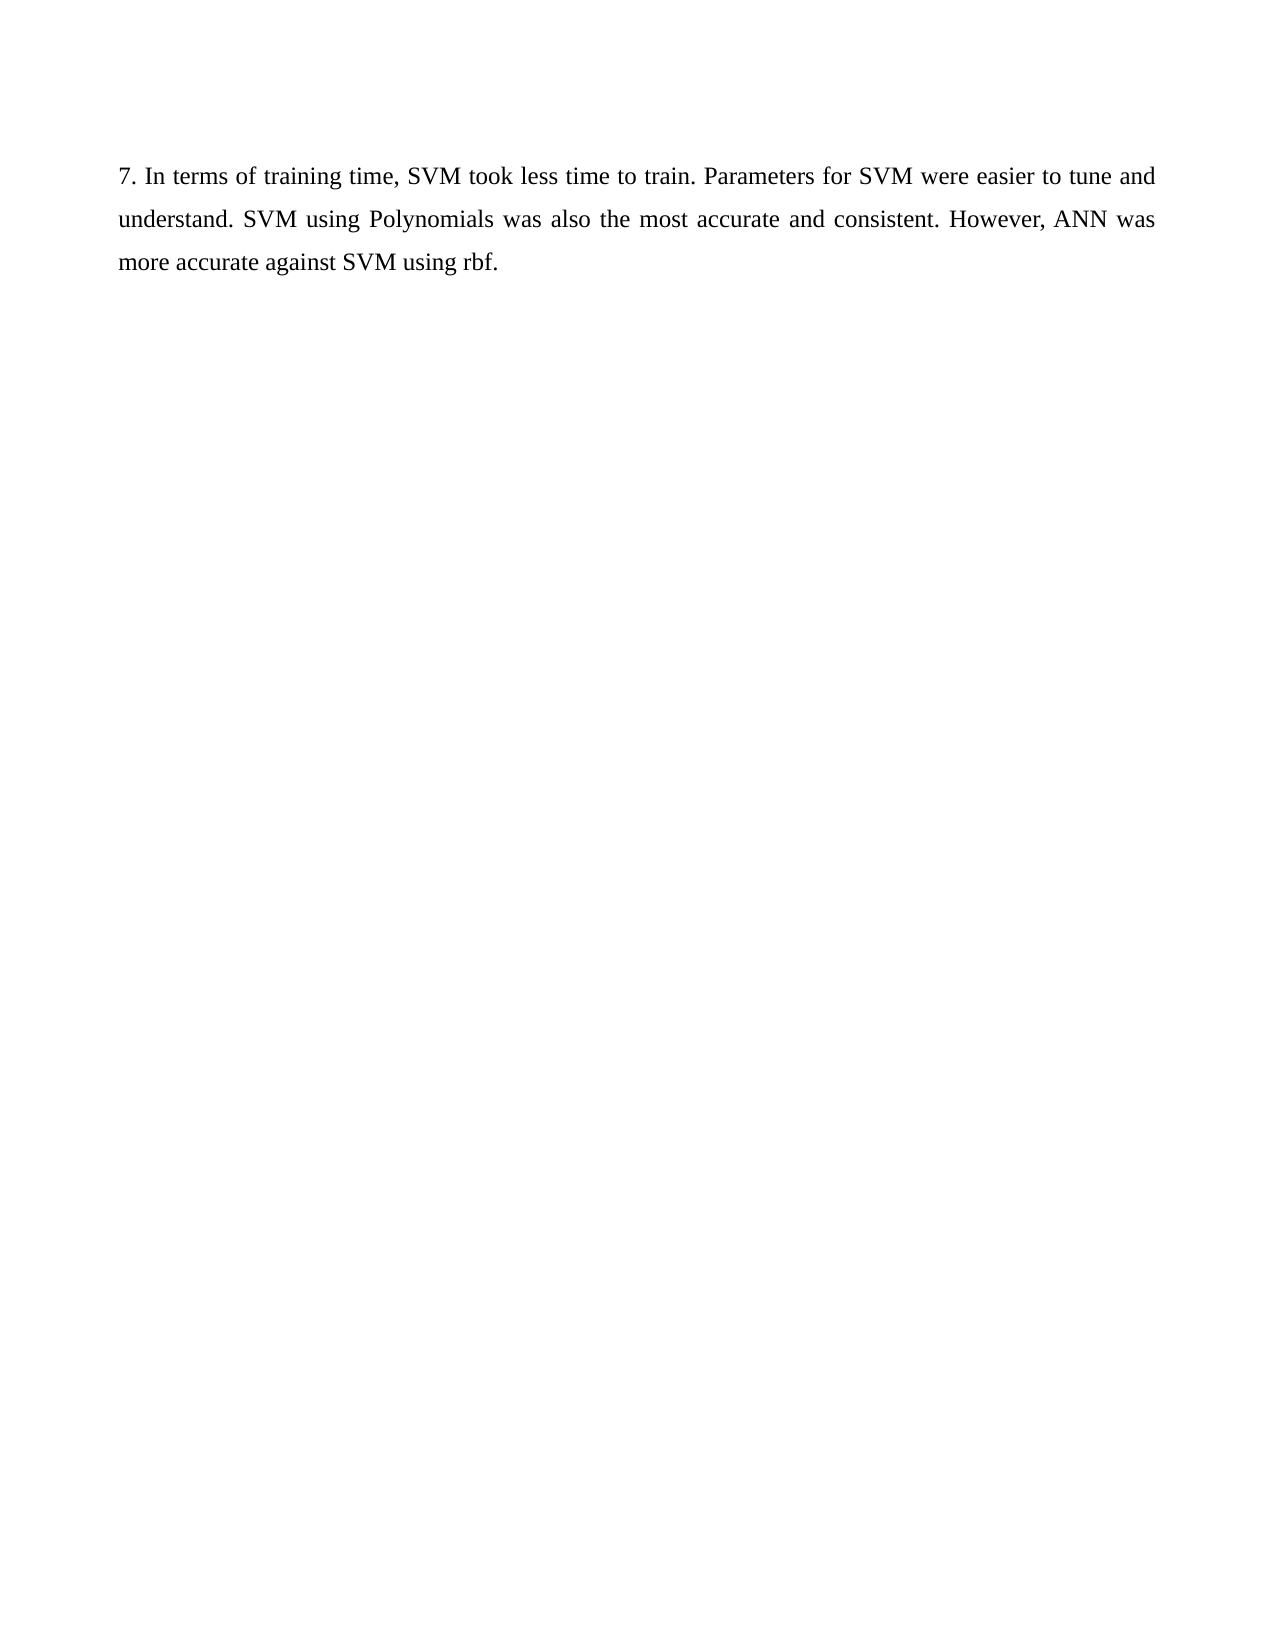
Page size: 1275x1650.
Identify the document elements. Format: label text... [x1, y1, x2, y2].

text 7. In terms of training time, SVM took less time to train. Parameters for SVM were easier to tune and understand. SVM using Polynomials was also the most accurate and consistent. However, ANN was more accurate against SVM using rbf. [118, 161, 1157, 276]
